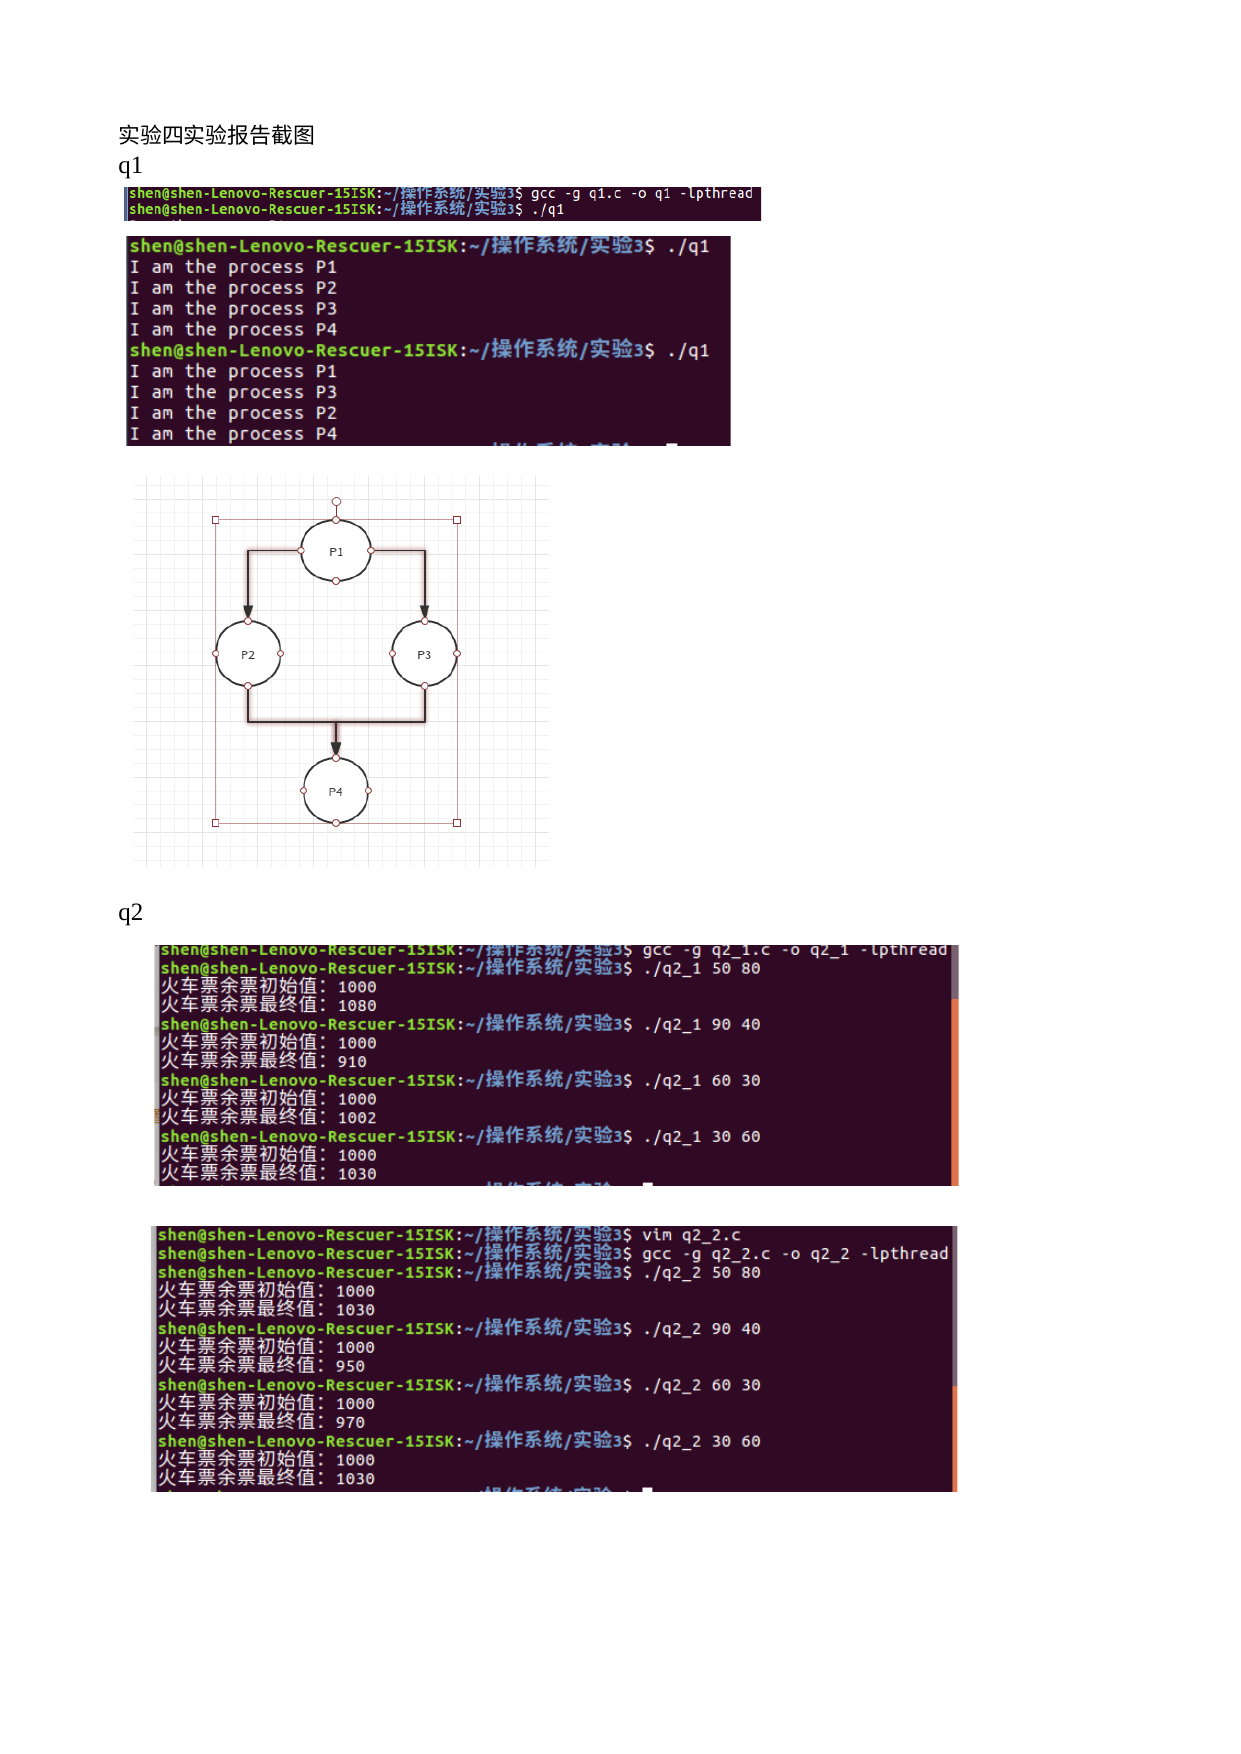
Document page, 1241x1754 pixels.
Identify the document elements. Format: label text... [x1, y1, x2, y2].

text 实验四实验报告截图 [118, 118, 1122, 150]
picture [124, 187, 762, 221]
picture [126, 236, 731, 446]
picture [133, 476, 550, 867]
text q2 [118, 897, 1122, 926]
picture [154, 945, 959, 1186]
picture [150, 1226, 958, 1492]
text q1 [118, 150, 1122, 178]
